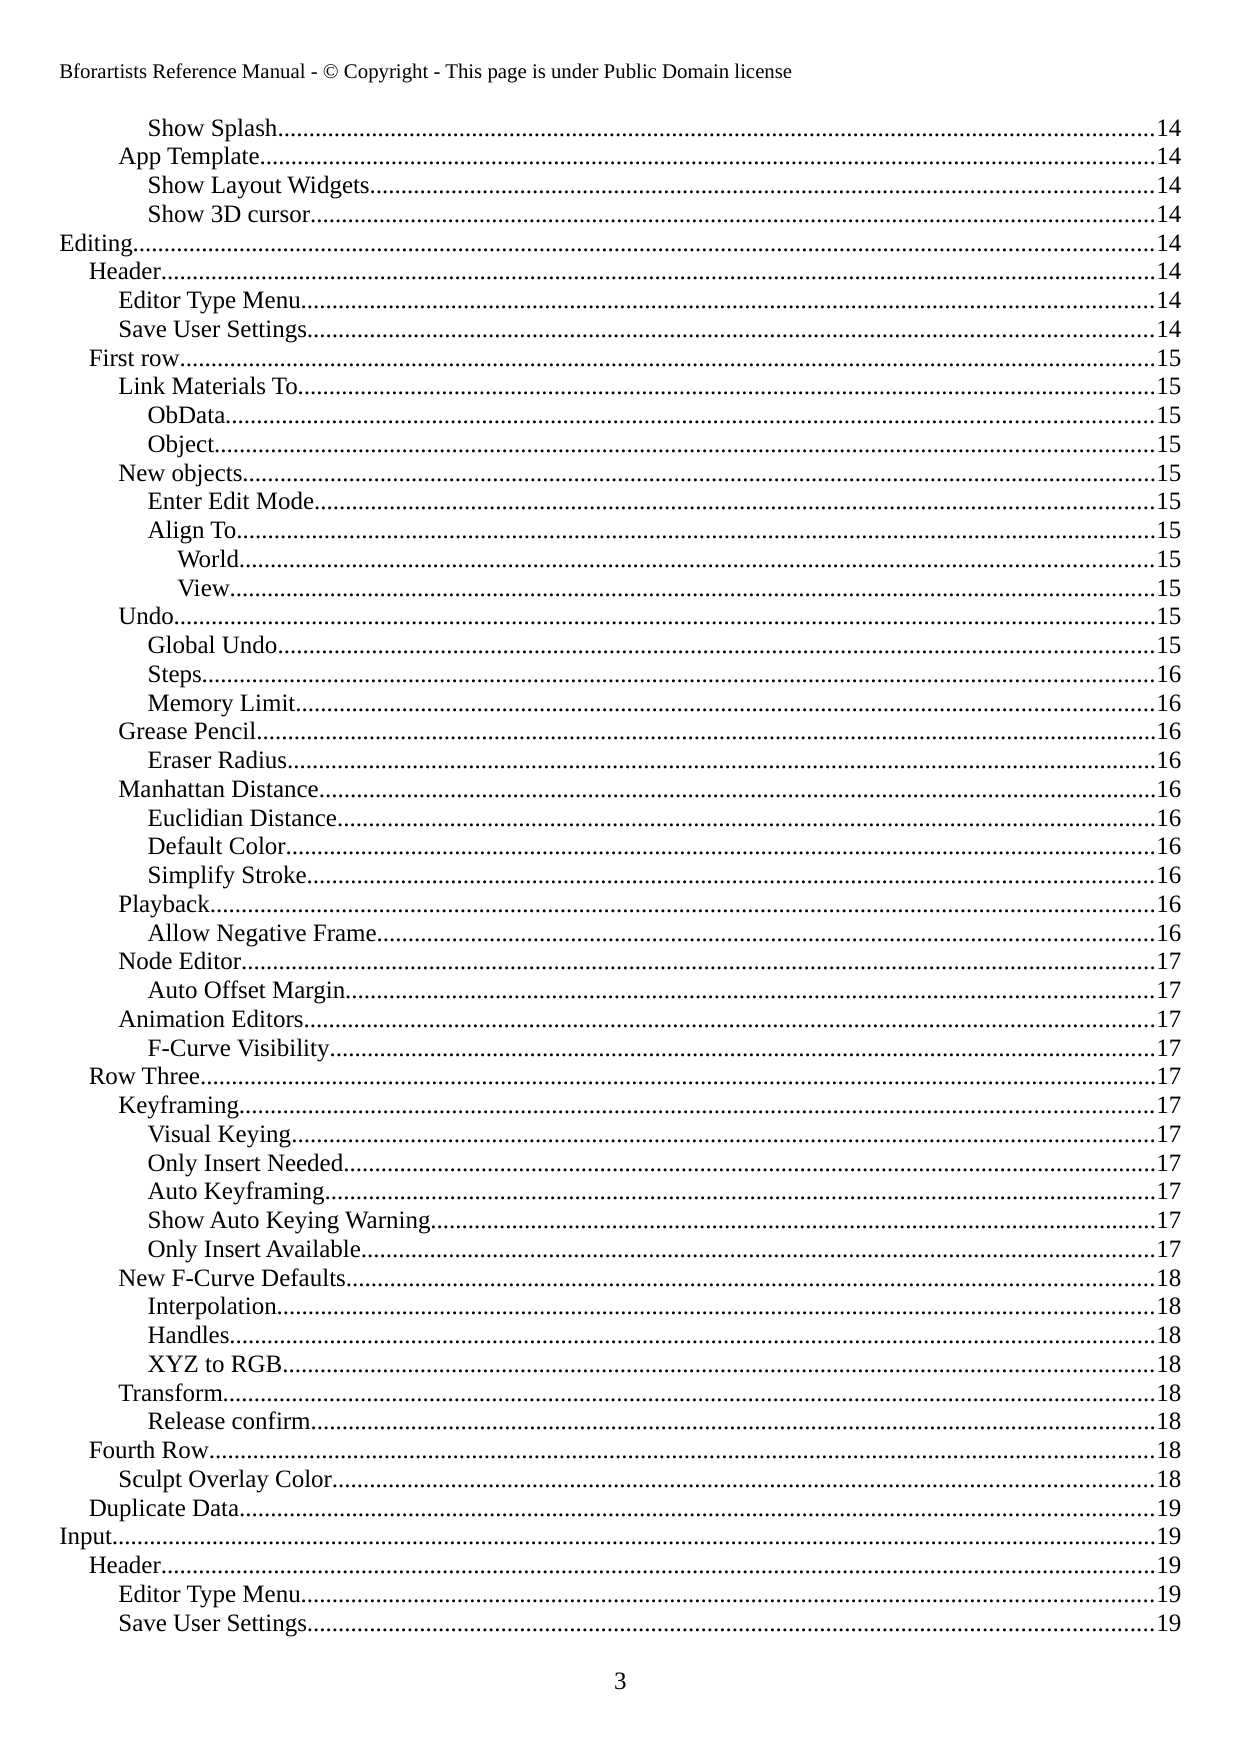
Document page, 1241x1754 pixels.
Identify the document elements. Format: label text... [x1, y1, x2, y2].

text Memory Limit 16 [147, 688, 1181, 716]
text Keyframing 17 [118, 1090, 1181, 1119]
text Auto Keyframing 17 [147, 1176, 1181, 1205]
text Editor Type Menu 19 [118, 1579, 1181, 1608]
text World 15 [177, 544, 1181, 573]
text Object 15 [147, 429, 1181, 458]
text Editing 14 [59, 228, 1181, 256]
text Transform 18 [118, 1378, 1181, 1406]
text Row Three 17 [88, 1061, 1181, 1090]
text Manhattan Distance 16 [118, 774, 1181, 803]
text First row 15 [88, 343, 1181, 371]
text Save User Settings 14 [118, 314, 1181, 343]
text Allow Negative Frame 16 [147, 918, 1181, 946]
text View 15 [177, 573, 1181, 601]
text Handles 18 [147, 1320, 1181, 1349]
text Show Auto Keying Warning 17 [147, 1205, 1181, 1234]
text XYZ to RGB 18 [147, 1349, 1181, 1378]
text Visual Keying 17 [147, 1119, 1181, 1148]
text Simplify Stroke 16 [147, 860, 1181, 889]
text Auto Offset Margin 17 [147, 975, 1181, 1004]
text Only Insert Available 17 [147, 1234, 1181, 1263]
text Show Splash 14 [147, 113, 1181, 141]
text Editor Type Menu 14 [118, 285, 1181, 314]
text Global Undo 15 [147, 630, 1181, 659]
text Input 19 [59, 1521, 1181, 1550]
text New F-Curve Defaults 18 [118, 1263, 1181, 1291]
text Align To 15 [147, 515, 1181, 544]
text Undo 15 [118, 601, 1181, 630]
text Duplicate Data 19 [88, 1493, 1181, 1521]
text Steps 16 [147, 659, 1181, 688]
text Playback 16 [118, 889, 1181, 918]
text Release confirm 18 [147, 1406, 1181, 1435]
text Link Materials To 15 [118, 371, 1181, 400]
text Only Insert Needed 17 [147, 1148, 1181, 1176]
text Animation Editors 17 [118, 1004, 1181, 1033]
text Show Layout Widgets 14 [147, 170, 1181, 199]
text ObData 15 [147, 400, 1181, 429]
text New objects 15 [118, 458, 1181, 486]
text Header 14 [88, 256, 1181, 285]
text App Template 14 [118, 141, 1181, 170]
text Save User Settings 19 [118, 1608, 1181, 1636]
text Eraser Radius 16 [147, 745, 1181, 774]
text F-Curve Visibility 17 [147, 1033, 1181, 1061]
text Header 19 [88, 1550, 1181, 1579]
text Node Editor 17 [118, 946, 1181, 975]
text Interpolation 18 [147, 1291, 1181, 1320]
text Default Color 16 [147, 831, 1181, 860]
text Enter Edit Mode 15 [147, 486, 1181, 515]
text Sculpt Overlay Color 18 [118, 1464, 1181, 1493]
text Grease Pencil 16 [118, 716, 1181, 745]
text Euclidian Distance 16 [147, 803, 1181, 831]
text Show 3D cursor 14 [147, 199, 1181, 228]
text Fourth Row 18 [88, 1435, 1181, 1464]
